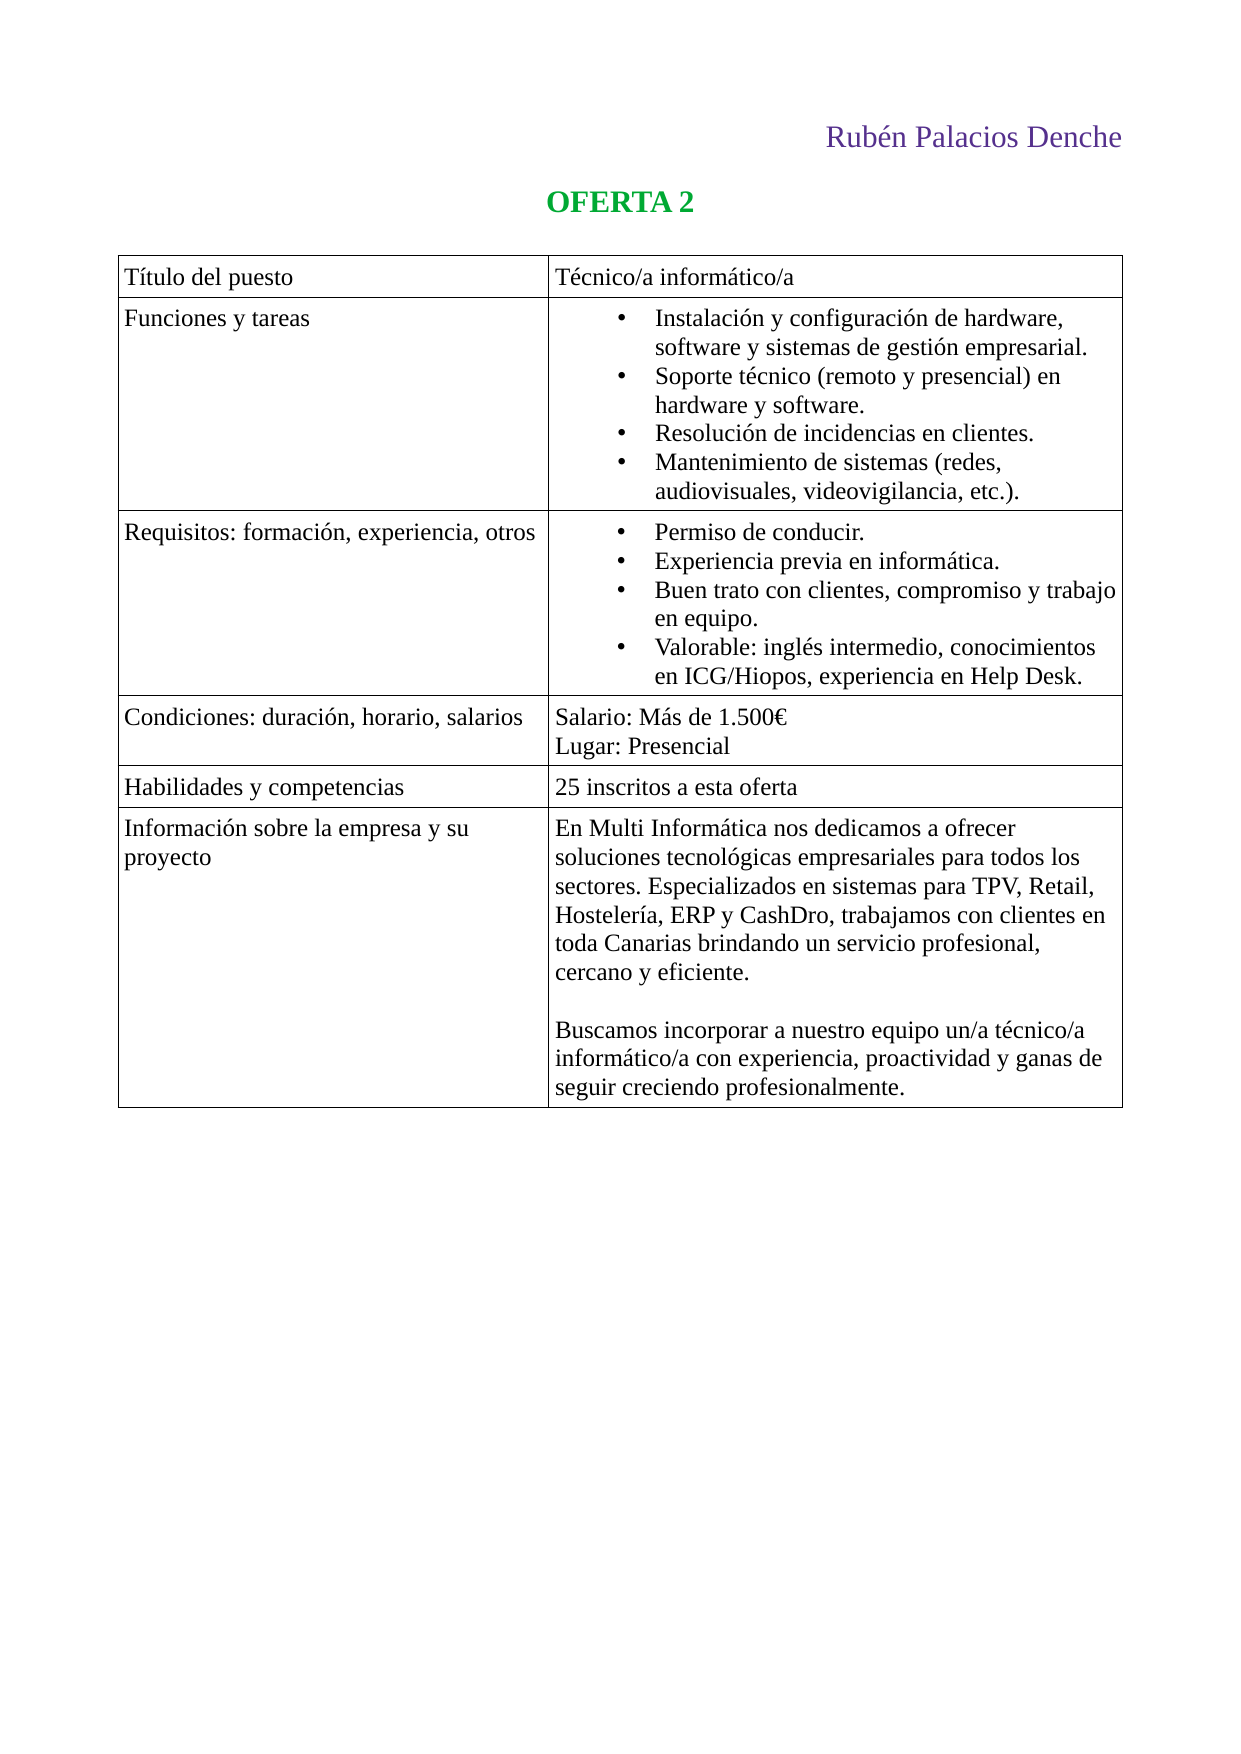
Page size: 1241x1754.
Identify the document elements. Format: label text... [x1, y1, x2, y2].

table_cell Funciones y tareas [119, 298, 548, 510]
table_cell 25 inscritos a esta oferta [549, 766, 1122, 807]
table_header Título del puesto [119, 256, 548, 297]
table_cell Información sobre la empresa y su proyecto [119, 808, 548, 1107]
table_cell En Multi Informática nos dedicamos a ofrecer soluciones tecnológicas empresariales para todos los sectores. Especializados en sistemas para TPV, Retail, Hostelería, ERP y CashDro, trabajamos con clientes en toda Canarias brindando un servicio profesional, cercano y eficiente. Buscamos incorporar a nuestro equipo un/a técnico/a informático/a con experiencia, proactividad y ganas de seguir creciendo profesionalmente. [549, 808, 1122, 1107]
table_cell Salario: Más de 1.500€ Lugar: Presencial [549, 696, 1122, 765]
table_cell Permiso de conducir. Experiencia previa en informática. Buen trato con clientes, compromiso y trabajo en equipo. Valorable: inglés intermedio, conocimientos en ICG/Hiopos, experiencia en Help Desk. [549, 511, 1122, 695]
table_cell Requisitos: formación, experiencia, otros [119, 511, 548, 695]
table_cell Condiciones: duración, horario, salarios [119, 696, 548, 765]
table_header Técnico/a informático/a [549, 256, 1122, 297]
text OFERTA 2 [118, 183, 1122, 219]
table_cell Habilidades y competencias [119, 766, 548, 807]
table_cell Instalación y configuración de hardware, software y sistemas de gestión empresarial. Soporte técnico (remoto y presencial) en hardware y software. Resolución de incidencias en clientes. Mantenimiento de sistemas (redes, audiovisuales, videovigilancia, etc.). [549, 298, 1122, 510]
